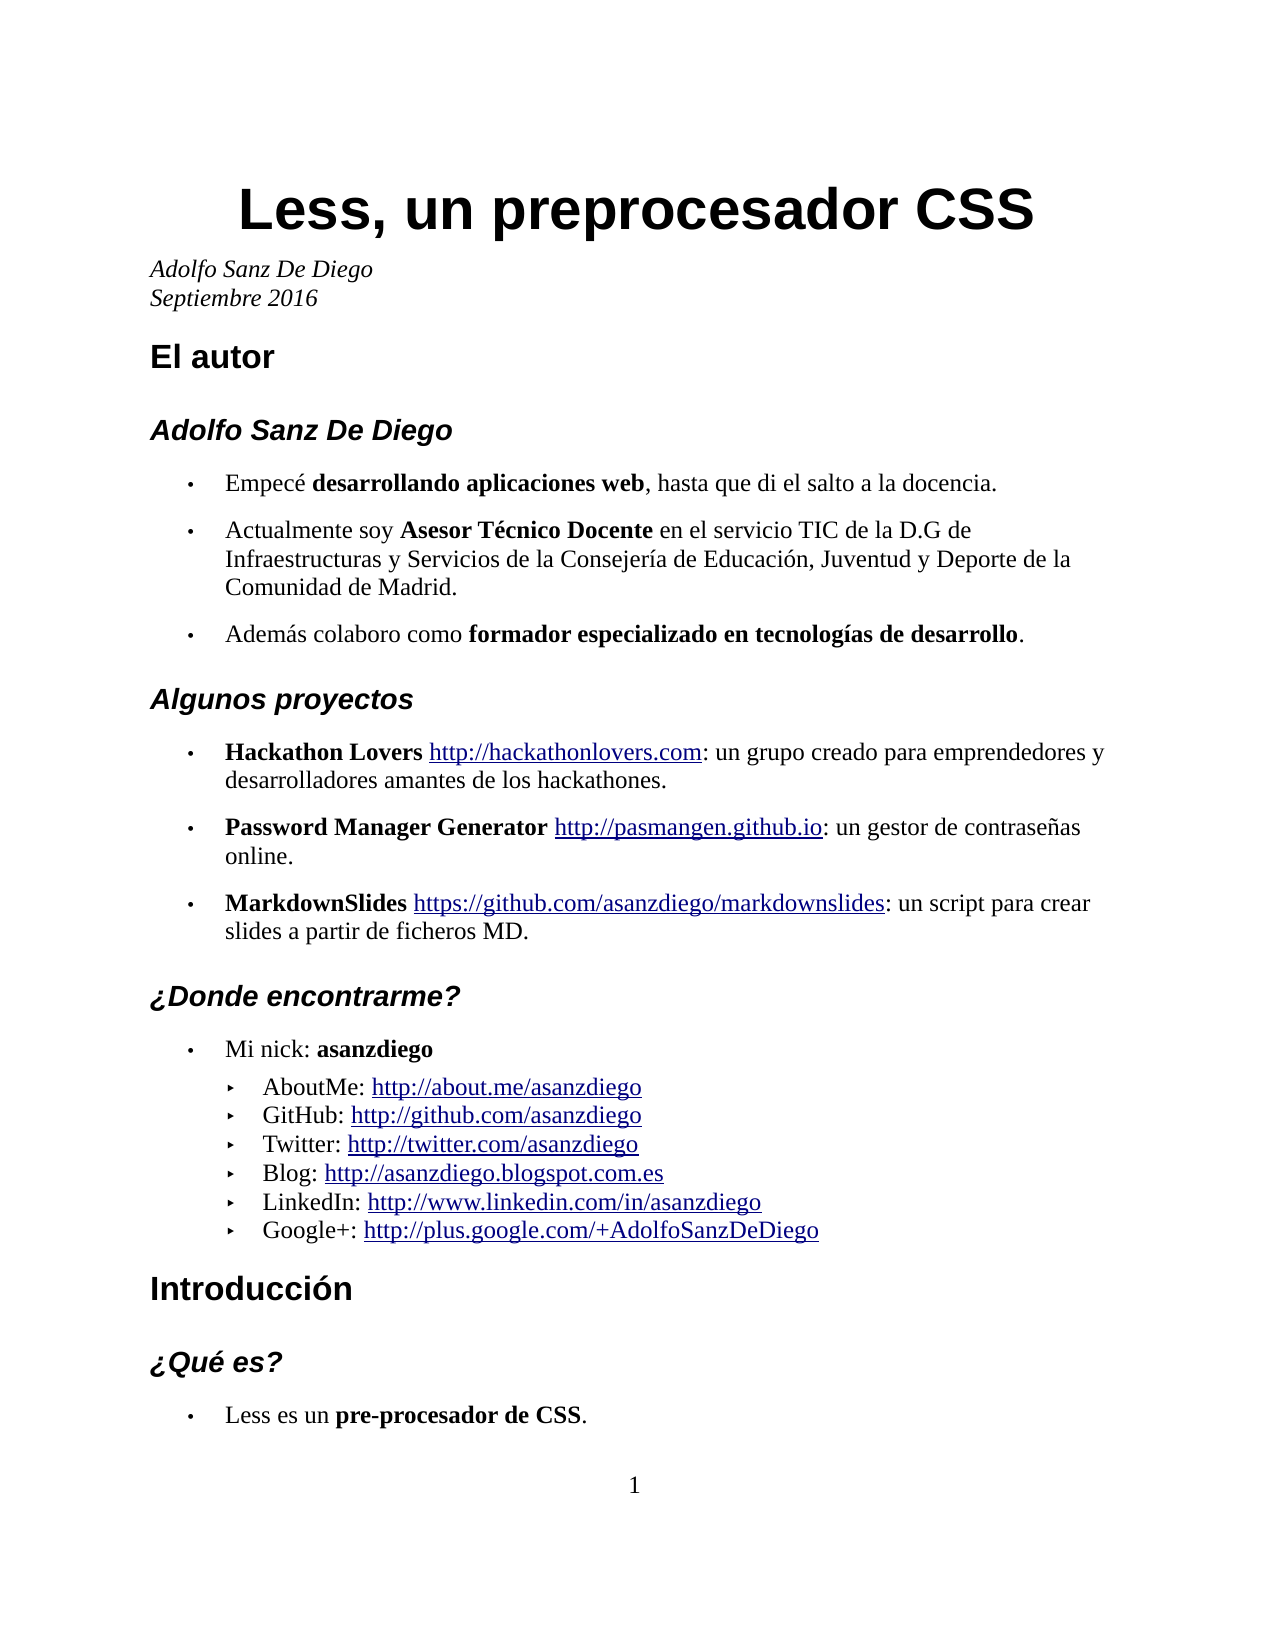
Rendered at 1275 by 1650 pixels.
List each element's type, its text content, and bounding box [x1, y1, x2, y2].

list Blog: http://asanzdiego.blogspot.com.es [225, 1158, 1125, 1187]
subtitle El autor [150, 337, 1125, 376]
subtitle ¿Donde encontrarme? [150, 979, 1125, 1013]
list Twitter: http://twitter.com/asanzdiego [225, 1129, 1125, 1158]
text Septiembre 2016 [150, 283, 1125, 312]
subtitle Algunos proyectos [150, 682, 1125, 715]
list AboutMe: http://about.me/asanzdiego [225, 1072, 1125, 1101]
list LinkedIn: http://www.linkedin.com/in/asanzdiego [225, 1187, 1125, 1216]
list Actualmente soy Asesor Técnico Docente en el servicio TIC de la D.G de Infraestructuras y Servicios de la Consejería de Educación, Juventud y Deporte de la Comunidad de Madrid. [187, 515, 1125, 601]
list Password Manager Generator http://pasmangen.github.io: un gestor de contraseñas online. [187, 812, 1125, 870]
list MarkdownSlides https://github.com/asanzdiego/markdownslides: un script para crear slides a partir de ficheros MD. [187, 888, 1125, 945]
list Google+: http://plus.google.com/+AdolfoSanzDeDiego [225, 1216, 1125, 1244]
list Además colaboro como formador especializado en tecnologías de desarrollo. [187, 619, 1125, 648]
list GitHub: http://github.com/asanzdiego [225, 1101, 1125, 1129]
list Hackathon Lovers http://hackathonlovers.com: un grupo creado para emprendedores y desarrolladores amantes de los hackathones. [187, 737, 1125, 794]
list Less es un pre-procesador de CSS. [187, 1400, 1125, 1429]
text Adolfo Sanz De Diego [150, 254, 1125, 283]
title Less, un preprocesador CSS [150, 175, 1125, 242]
subtitle ¿Qué es? [150, 1345, 1125, 1379]
list Mi nick: asanzdiego [187, 1034, 1125, 1063]
subtitle Introducción [150, 1269, 1125, 1308]
list Empecé desarrollando aplicaciones web, hasta que di el salto a la docencia. [187, 468, 1125, 497]
subtitle Adolfo Sanz De Diego [150, 413, 1125, 447]
